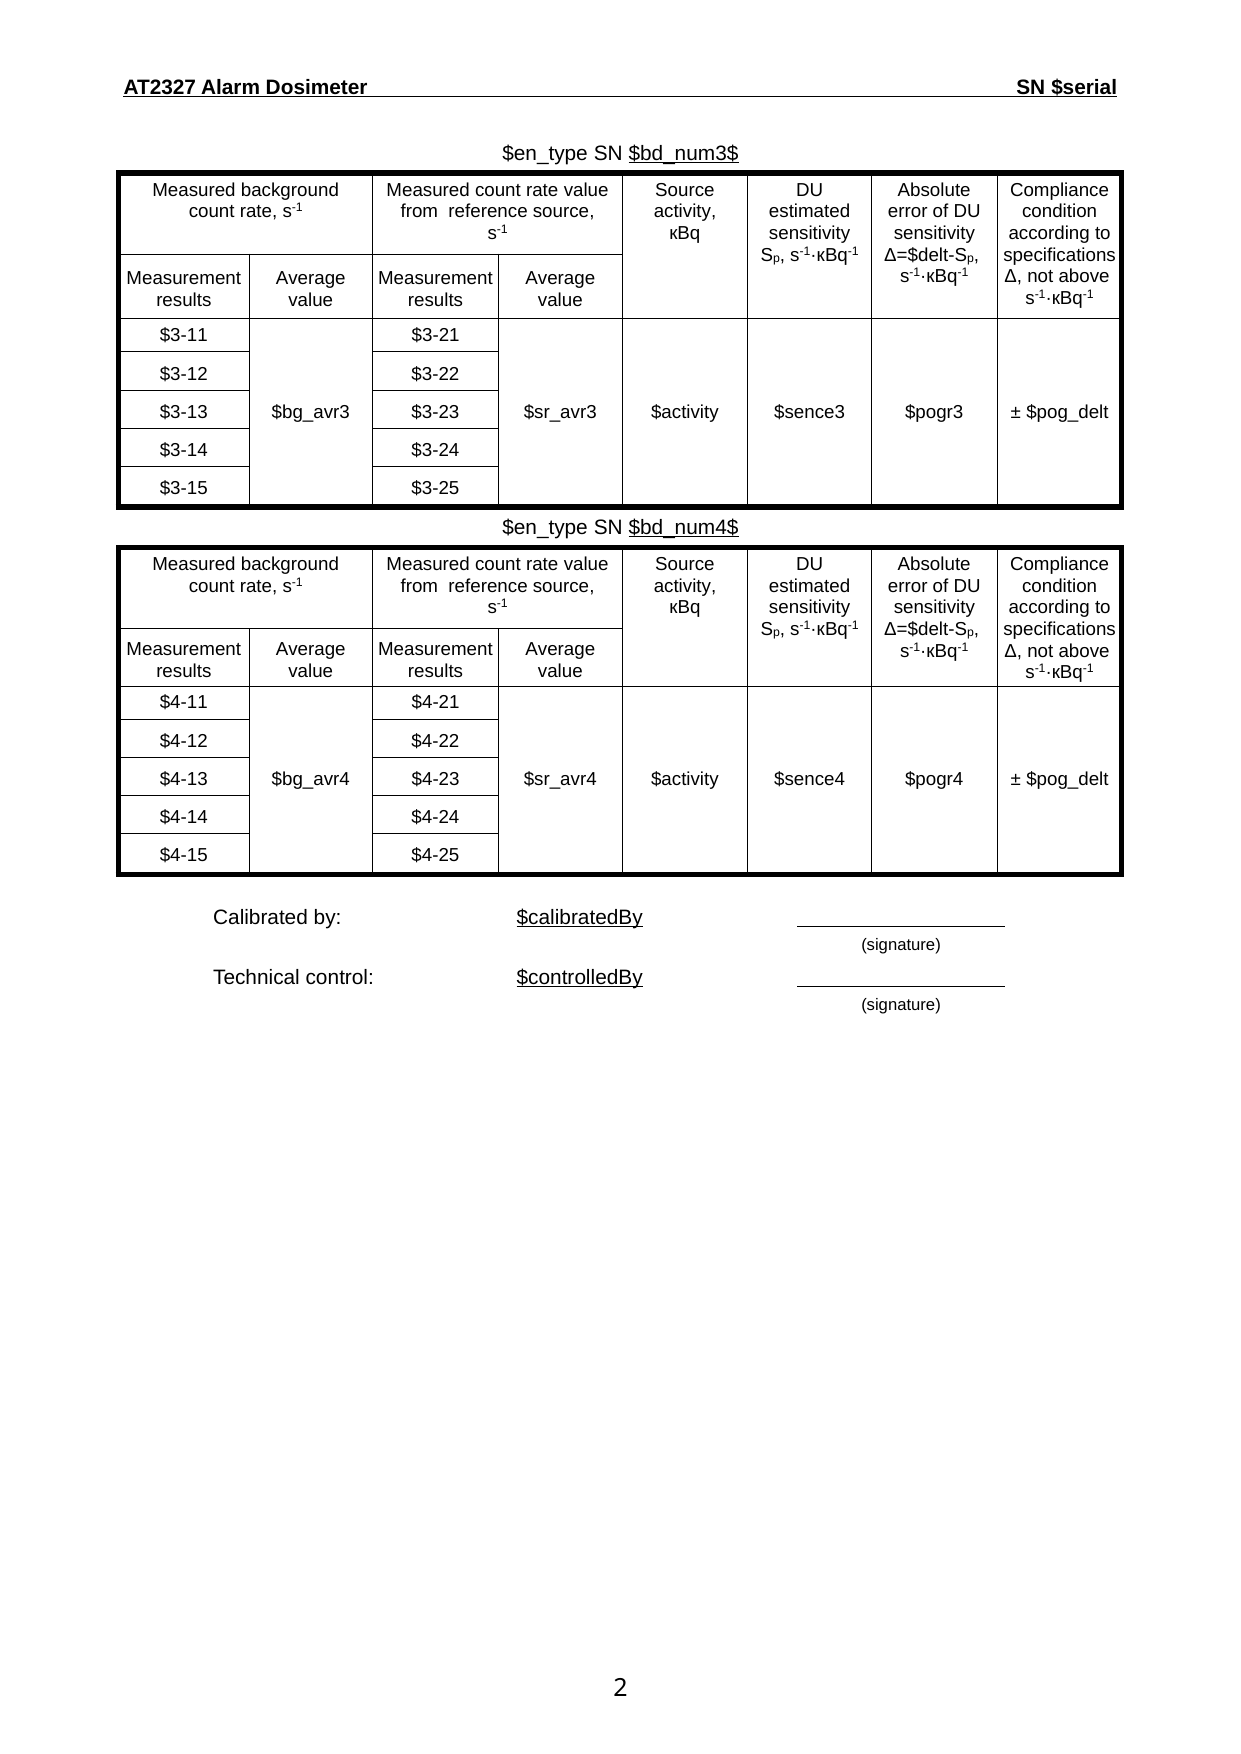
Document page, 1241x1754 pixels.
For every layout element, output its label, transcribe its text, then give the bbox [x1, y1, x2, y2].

table_cell Average value [499, 255, 622, 318]
table_cell $3-14 [121, 429, 249, 466]
table_cell $activity [623, 319, 747, 504]
table_cell [514, 932, 771, 962]
table_cell $4-23 [373, 758, 498, 795]
table_cell $3-24 [373, 429, 498, 466]
table_cell Measured count rate value from reference source, s-1 [373, 176, 622, 253]
table_cell Measurement results [373, 255, 498, 318]
table_cell $3-15 [121, 467, 249, 504]
table_cell $4-12 [121, 720, 249, 757]
table_cell Technical control: [210, 962, 513, 992]
table_header Calibrated by: [210, 902, 513, 932]
table_cell Source activity, кBq [623, 176, 747, 318]
table_cell $4-22 [373, 720, 498, 757]
table_cell (signature) [771, 992, 1030, 1022]
table_header $calibratedBy [514, 902, 771, 932]
table_cell Source activity, кBq [623, 550, 747, 686]
table_cell $4-15 [121, 834, 249, 872]
table_cell $4-11 [121, 687, 249, 719]
table_cell Absolute error of DU sensitivity Δ=$delt-Sp, s-1·кBq-1 [872, 550, 997, 686]
table_cell $bg_avr3 [250, 319, 372, 504]
table_cell Average value [250, 255, 372, 318]
table_header [771, 902, 1030, 932]
table_cell $4-14 [121, 796, 249, 833]
table_cell DU estimated sensitivity Sp, s-1·кBq-1 [748, 550, 871, 686]
table_cell $activity [623, 687, 747, 872]
table_cell Measured background count rate, s-1 [121, 176, 372, 253]
table_cell DU estimated sensitivity Sp, s-1·кBq-1 [748, 176, 871, 318]
table_cell $4-24 [373, 796, 498, 833]
table_cell Measurement results [373, 629, 498, 686]
table_cell Measured background count rate, s-1 [121, 550, 372, 628]
table_cell $4-25 [373, 834, 498, 872]
table_cell $sr_avr4 [499, 687, 622, 872]
table_cell Measured count rate value from reference source, s-1 [373, 550, 622, 628]
table_cell $controlledBy [514, 962, 771, 992]
table_cell $sence4 [748, 687, 871, 872]
table_cell Absolute error of DU sensitivity Δ=$delt-Sp, s-1·кBq-1 [872, 176, 997, 318]
table_cell $sr_avr3 [499, 319, 622, 504]
table_cell $bg_avr4 [250, 687, 372, 872]
table_cell Measurement results [121, 629, 249, 686]
table_cell [210, 992, 513, 1022]
table_cell $3-22 [373, 352, 498, 389]
table_cell [771, 962, 1030, 992]
table_cell $3-21 [373, 319, 498, 351]
table_cell $3-13 [121, 391, 249, 428]
table_cell $3-12 [121, 352, 249, 389]
table_cell $3-25 [373, 467, 498, 504]
table_cell Compliance condition according to specifications Δ, not above s-1·кBq-1 [998, 176, 1119, 318]
table_cell $4-13 [121, 758, 249, 795]
table_cell ± $pog_delt [998, 687, 1119, 872]
table_cell $3-11 [121, 319, 249, 351]
table_cell [210, 932, 513, 962]
table_cell Average value [499, 629, 622, 686]
table_cell $sence3 [748, 319, 871, 504]
table_cell $3-23 [373, 391, 498, 428]
table_cell [514, 992, 771, 1022]
table_cell ± $pog_delt [998, 319, 1119, 504]
table_cell $4-21 [373, 687, 498, 719]
table_header $en_type SN $bd_num3$ [118, 135, 1122, 170]
table_cell Compliance condition according to specifications Δ, not above s-1·кBq-1 [998, 550, 1119, 686]
table_cell Average value [250, 629, 372, 686]
table_header $en_type SN $bd_num4$ [118, 510, 1122, 545]
table_cell $pogr4 [872, 687, 997, 872]
table_cell $pogr3 [872, 319, 997, 504]
table_cell (signature) [771, 932, 1030, 962]
table_cell Measurement results [121, 255, 249, 318]
